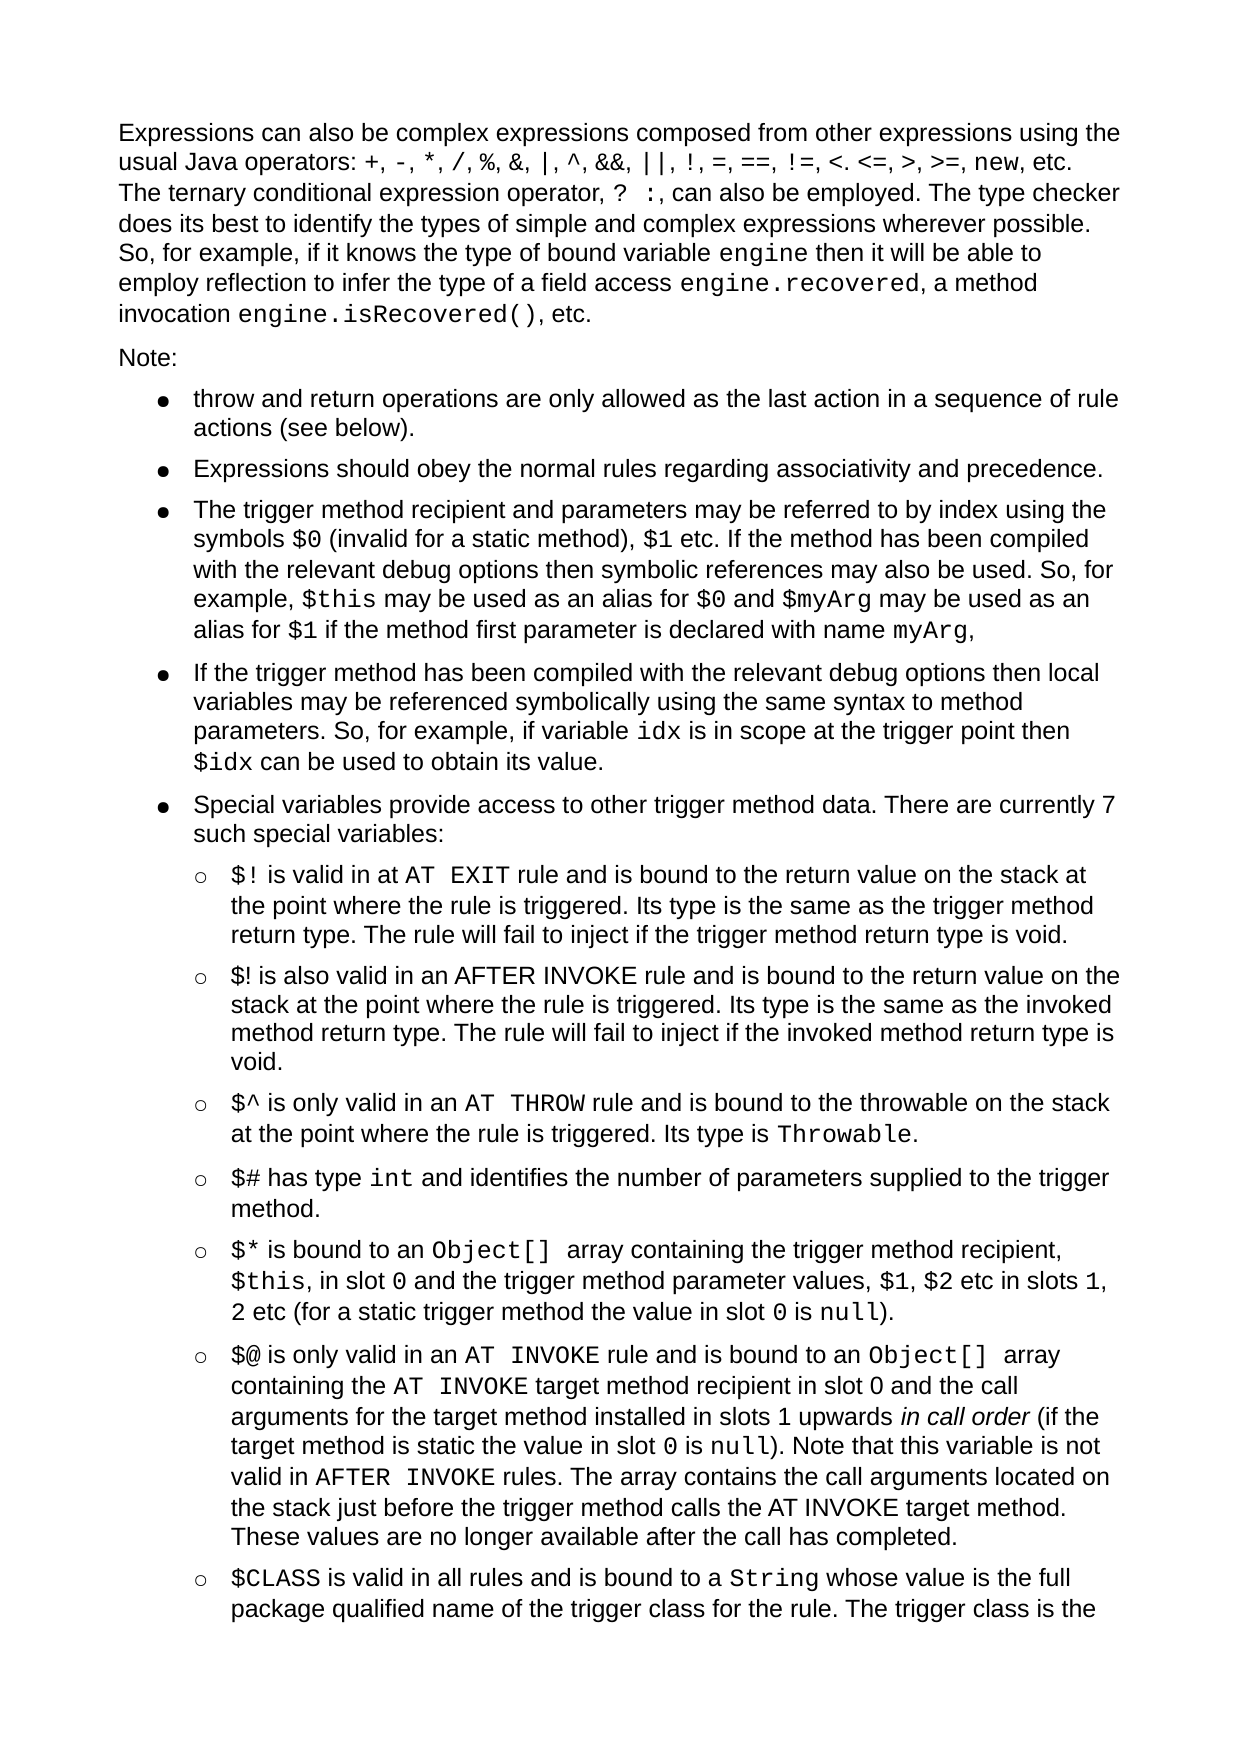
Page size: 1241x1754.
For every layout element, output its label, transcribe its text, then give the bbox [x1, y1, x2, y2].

list $# has type int and identifies the number of parameters supplied to the trigger method. [193, 1163, 1122, 1222]
list $! is valid in at AT EXIT rule and is bound to the return value on the stack at the point where the rule is triggered. Its type is the same as the trigger method return type. The rule will fail to inject if the trigger method return type is void. [193, 860, 1122, 948]
list If the trigger method has been compiled with the relevant debug options then local variables may be referenced symbolically using the same syntax to method parameters. So, for example, if variable idx is in scope at the trigger point then $idx can be used to obtain its value. [156, 658, 1122, 777]
list $! is also valid in an AFTER INVOKE rule and is bound to the return value on the stack at the point where the rule is triggered. Its type is the same as the invoked method return type. The rule will fail to inject if the invoked method return type is void. [193, 961, 1122, 1076]
list The trigger method recipient and parameters may be referred to by index using the symbols $0 (invalid for a static method), $1 etc. If the method has been compiled with the relevant debug options then symbolic references may also be used. So, for example, $this may be used as an alias for $0 and $myArg may be used as an alias for $1 if the method first parameter is declared with name myArg, [156, 495, 1122, 646]
list Expressions should obey the normal rules regarding associativity and precedence. [156, 454, 1122, 483]
list $* is bound to an Object[] array containing the trigger method recipient, $this, in slot 0 and the trigger method parameter values, $1, $2 etc in slots 1, 2 etc (for a static trigger method the value in slot 0 is null). [193, 1235, 1122, 1328]
list $@ is only valid in an AT INVOKE rule and is bound to an Object[] array containing the AT INVOKE target method recipient in slot 0 and the call arguments for the target method installed in slots 1 upwards in call order (if the target method is static the value in slot 0 is null). Note that this variable is not valid in AFTER INVOKE rules. The array contains the call arguments located on the stack just before the trigger method calls the AT INVOKE target method. These values are no longer available after the call has completed. [193, 1340, 1122, 1550]
text Expressions can also be complex expressions composed from other expressions using the usual Java operators: +, -, *, /, %, &, |, ^, &&, ||, !, =, ==, !=, <. <=, >, >=, new, etc. The ternary conditional expression operator, ? :, can also be employed. The type checker does its best to identify the types of simple and complex expressions wherever possible. So, for example, if it knows the type of bound variable engine then it will be able to employ reflection to infer the type of a field access engine.recovered, a method invocation engine.isRecovered(), etc. [118, 118, 1122, 330]
list $^ is only valid in an AT THROW rule and is bound to the throwable on the stack at the point where the rule is triggered. Its type is Throwable. [193, 1088, 1122, 1150]
list Special variables provide access to other trigger method data. There are currently 7 such special variables: [156, 790, 1122, 847]
list $CLASS is valid in all rules and is bound to a String whose value is the full package qualified name of the trigger class for the rule. The trigger class is the [193, 1563, 1122, 1622]
list throw and return operations are only allowed as the last action in a sequence of rule actions (see below). [156, 384, 1122, 442]
text Note: [118, 343, 1122, 372]
